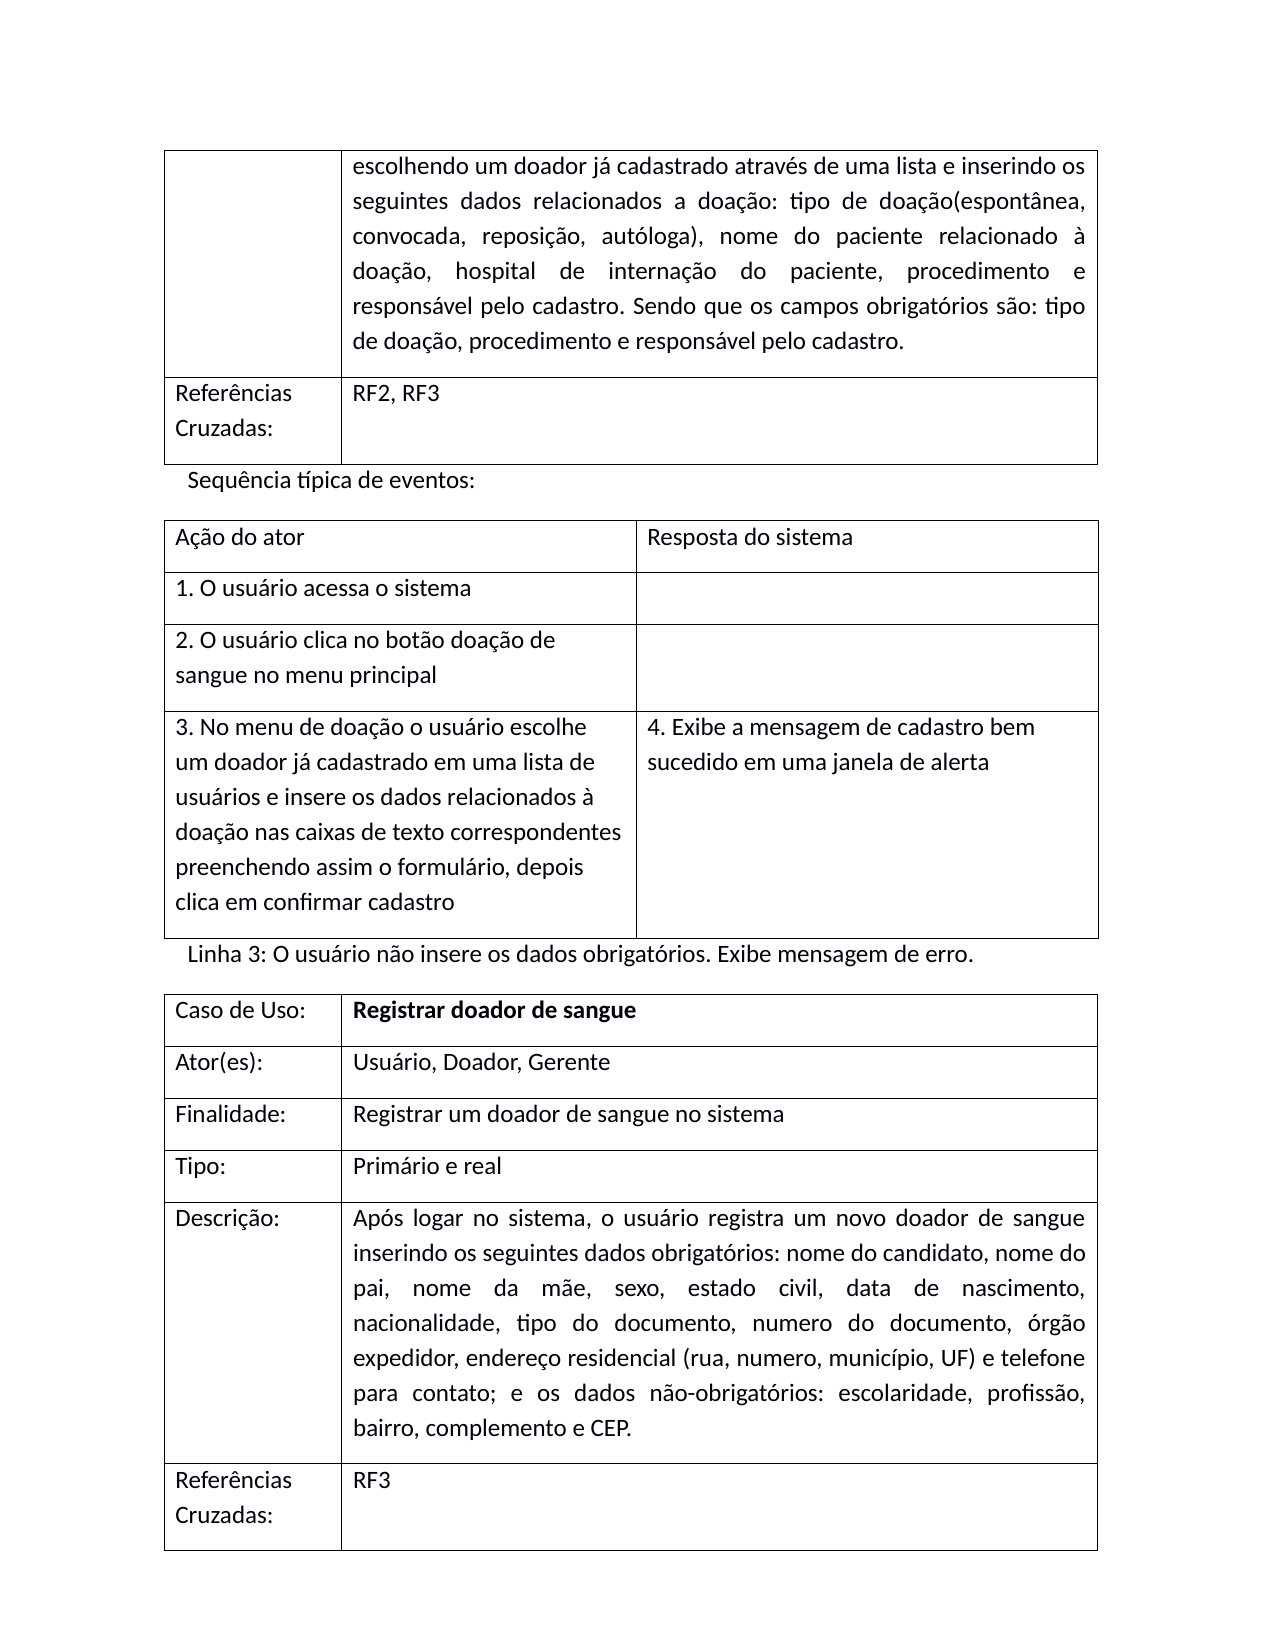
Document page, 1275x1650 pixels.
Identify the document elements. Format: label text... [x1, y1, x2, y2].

table_cell [637, 573, 1098, 624]
table_header Caso de Uso: [165, 995, 341, 1046]
text Linha 3: O usuário não insere os dados obrigatórios. Exibe mensagem de erro. [187, 939, 1087, 969]
table_header Ação do ator [165, 521, 636, 572]
table_cell Referências Cruzadas: [165, 378, 341, 464]
table_cell 2. O usuário clica no botão doação de sangue no menu principal [165, 625, 636, 711]
table_header Resposta do sistema [637, 521, 1098, 572]
table_cell 1. O usuário acessa o sistema [165, 573, 636, 624]
table_cell RF3 [342, 1464, 1097, 1550]
table_cell Registrar um doador de sangue no sistema [342, 1099, 1097, 1149]
table_cell Usuário, Doador, Gerente [342, 1047, 1097, 1098]
table_cell [637, 625, 1098, 711]
table_cell Referências Cruzadas: [165, 1464, 341, 1550]
table_cell Finalidade: [165, 1099, 341, 1149]
table_cell RF2, RF3 [342, 378, 1097, 464]
table_cell escolhendo um doador já cadastrado através de uma lista e inserindo os seguintes dados relacionados a doação: tipo de doação(espontânea, convocada, reposição, autóloga), nome do paciente relacionado à doação, hospital de internação do paciente, procedimento e responsável pelo cadastro. Sendo que os campos obrigatórios são: tipo de doação, procedimento e responsável pelo cadastro. [342, 151, 1097, 377]
table_cell Tipo: [165, 1151, 341, 1201]
table_header Registrar doador de sangue [342, 995, 1097, 1046]
text Sequência típica de eventos: [187, 465, 1087, 495]
table_cell 4. Exibe a mensagem de cadastro bem sucedido em uma janela de alerta [637, 712, 1098, 938]
table_cell [165, 151, 341, 377]
table_cell Após logar no sistema, o usuário registra um novo doador de sangue inserindo os seguintes dados obrigatórios: nome do candidato, nome do pai, nome da mãe, sexo, estado civil, data de nascimento, nacionalidade, tipo do documento, numero do documento, órgão expedidor, endereço residencial (rua, numero, município, UF) e telefone para contato; e os dados não-obrigatórios: escolaridade, profissão, bairro, complemento e CEP. [342, 1203, 1097, 1463]
table_cell Descrição: [165, 1203, 341, 1463]
table_cell 3. No menu de doação o usuário escolhe um doador já cadastrado em uma lista de usuários e insere os dados relacionados à doação nas caixas de texto correspondentes preenchendo assim o formulário, depois clica em confirmar cadastro [165, 712, 636, 938]
table_cell Ator(es): [165, 1047, 341, 1098]
table_cell Primário e real [342, 1151, 1097, 1201]
